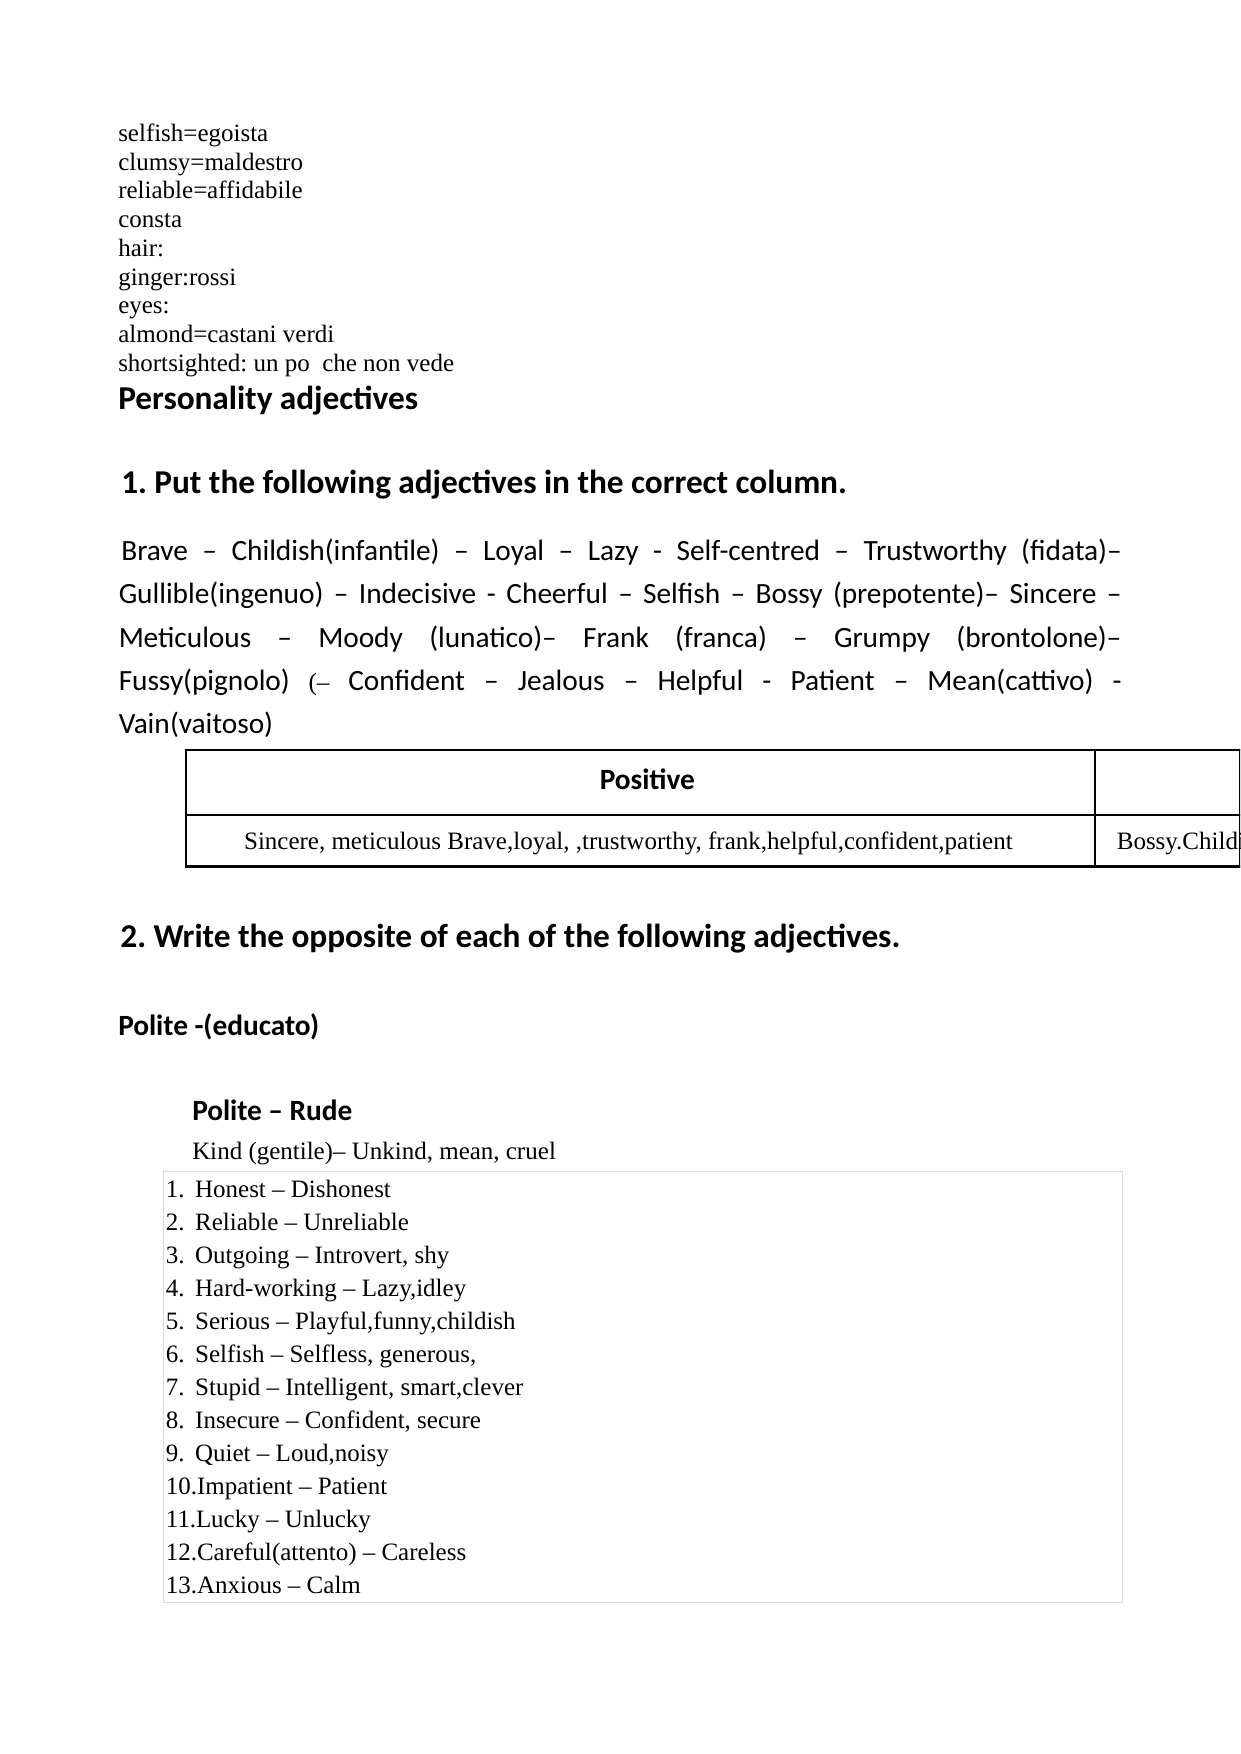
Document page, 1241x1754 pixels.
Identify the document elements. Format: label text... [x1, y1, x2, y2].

list Outgoing – Introvert, shy [164, 1237, 1122, 1269]
list Impatient – Patient [164, 1468, 1122, 1500]
text Polite -(educato) [118, 1007, 1122, 1042]
text 1. Put the following adjectives in the correct column. [121, 461, 1122, 502]
text Kind (gentile)– Unkind, mean, cruel [118, 1136, 1122, 1165]
text shortsighted: un po che non vede [118, 348, 1122, 377]
table_header Negative [1096, 751, 1239, 814]
list Hard-working – Lazy,idley [164, 1270, 1122, 1302]
text hair: [118, 233, 1122, 262]
list Honest – Dishonest [164, 1172, 1122, 1203]
list Insecure – Confident, secure [164, 1402, 1122, 1434]
list Stupid – Intelligent, smart,clever [164, 1369, 1122, 1401]
text consta [118, 204, 1122, 233]
text Brave – Childish(infantile) – Loyal – Lazy - Self-centred – Trustworthy (fidata)– Gullible(ingenuo) – Indecisive - Cheerful – Selfish – Bossy (prepotente)– Sincere – Meticulous – Moody (lunatico)– Frank (franca) – Grumpy (brontolone)– Fussy(pignolo) (– Confident – Jealous – Helpful - Patient – Mean(cattivo) - Vain(vaitoso) [118, 532, 1122, 741]
list Careful(attento) – Careless [164, 1534, 1122, 1566]
text eyes: [118, 291, 1122, 319]
list Reliable – Unreliable [164, 1204, 1122, 1236]
table_cell Sincere, meticulous Brave,loyal, ,trustworthy, frank,helpful,confident,patient [187, 816, 1094, 865]
list Serious – Playful,funny,childish [164, 1303, 1122, 1335]
text Polite – Rude [118, 1092, 1122, 1128]
text ginger:rossi [118, 262, 1122, 291]
text clumsy=maldestro [118, 147, 1122, 176]
list Lucky – Unlucky [164, 1501, 1122, 1533]
list Quiet – Loud,noisy [164, 1435, 1122, 1467]
text reliable=affidabile [118, 176, 1122, 204]
text almond=castani verdi [118, 319, 1122, 348]
text selfish=egoista [118, 118, 1122, 147]
text 2. Write the opposite of each of the following adjectives. [120, 915, 1122, 956]
table_cell Bossy.Childish, lazy , self centred,, moody , mean,vain , jealous , grumpy gullible,indecisive,cheerful,selfish,fussy [1096, 816, 1239, 865]
list Anxious – Calm [164, 1567, 1122, 1602]
table_header Positive [187, 751, 1094, 814]
text Personality adjectives [118, 377, 1122, 417]
list Selfish – Selfless, generous, [164, 1336, 1122, 1368]
